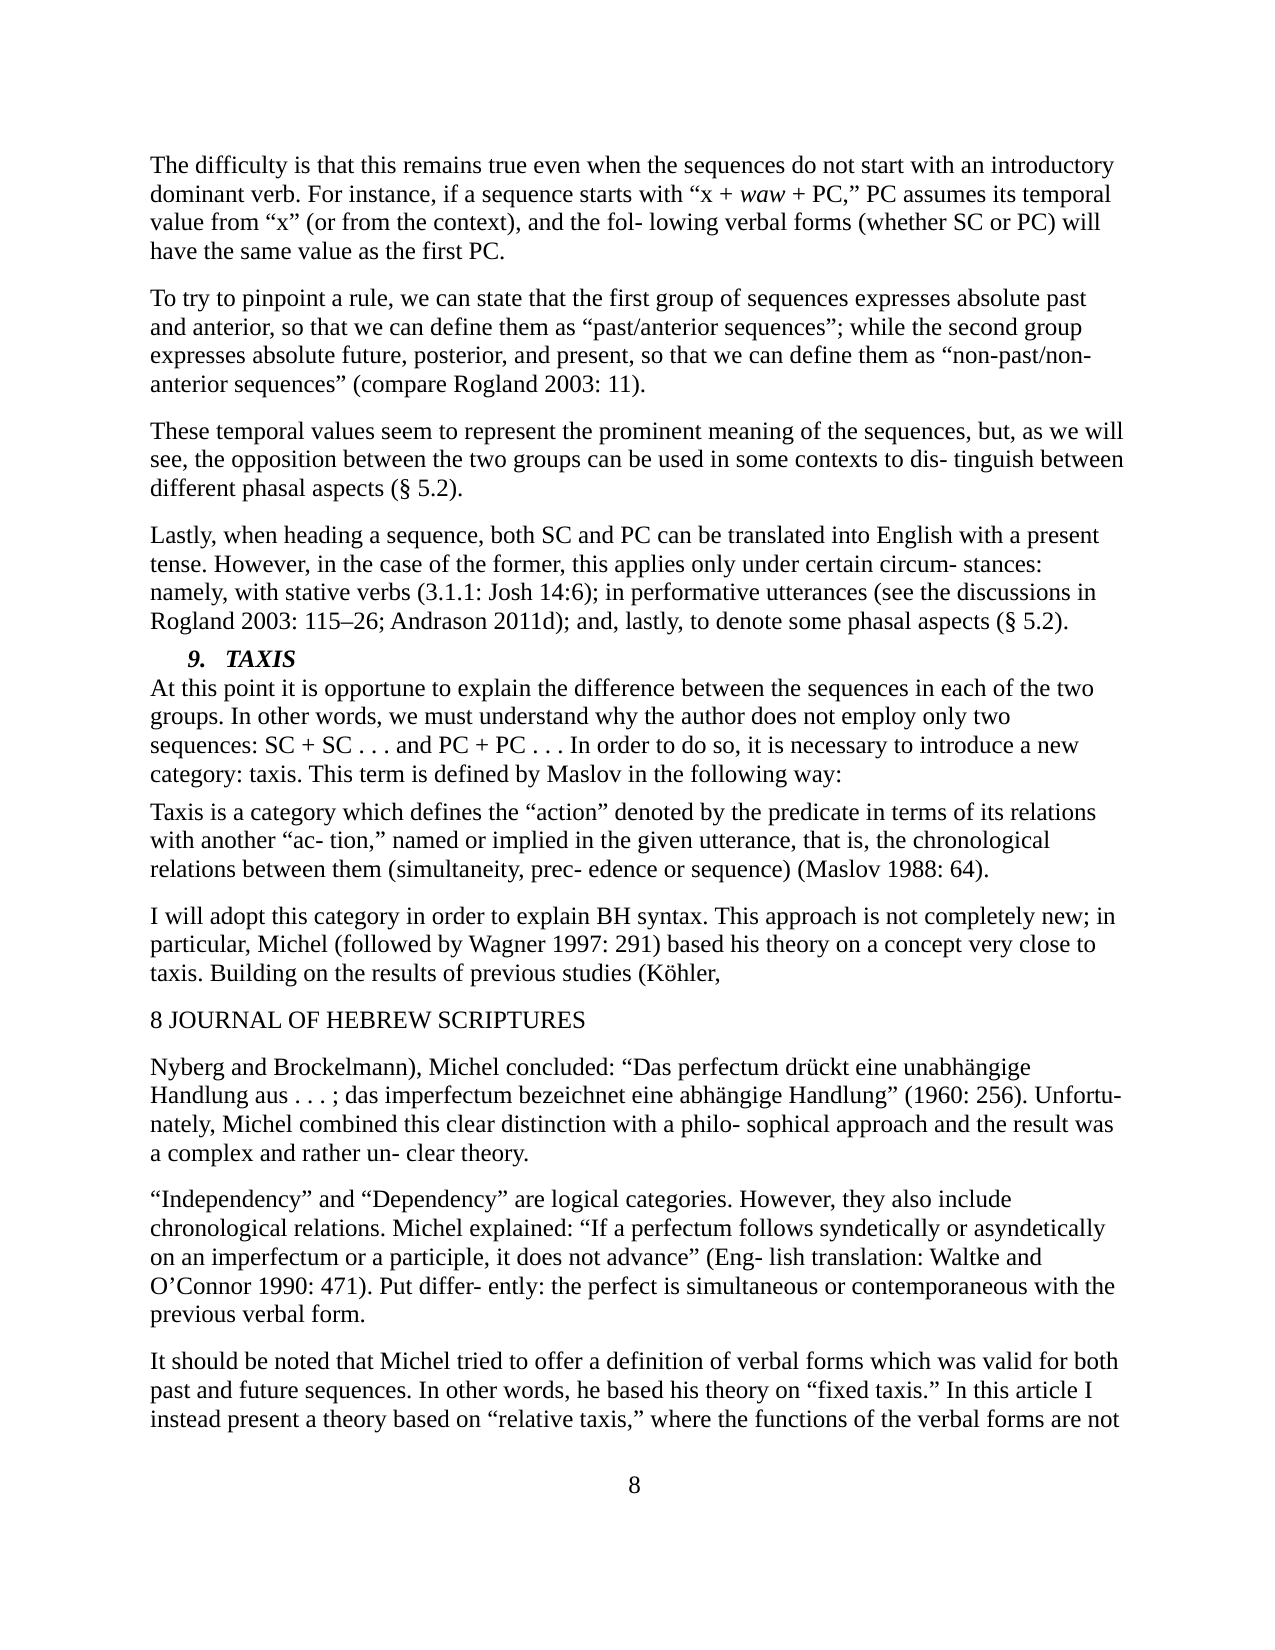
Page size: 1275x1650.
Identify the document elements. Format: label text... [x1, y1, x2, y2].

text The difficulty is that this remains true even when the sequences do not start with an introductory dominant verb. For instance, if a sequence starts with “x + waw + PC,” PC assumes its temporal value from “x” (or from the context), and the fol- lowing verbal forms (whether SC or PC) will have the same value as the first PC. [150, 150, 1125, 265]
text “Independency” and “Dependency” are logical categories. However, they also include chronological relations. Michel explained: “If a perfectum follows syndetically or asyndetically on an imperfectum or a participle, it does not advance” (Eng- lish translation: Waltke and O’Connor 1990: 471). Put differ- ently: the perfect is simultaneous or contemporaneous with the previous verbal form. [150, 1184, 1125, 1328]
text These temporal values seem to represent the prominent meaning of the sequences, but, as we will see, the opposition between the two groups can be used in some contexts to dis- tinguish between different phasal aspects (§ 5.2). [150, 416, 1125, 502]
text I will adopt this category in order to explain BH syntax. This approach is not completely new; in particular, Michel (followed by Wagner 1997: 291) based his theory on a concept very close to taxis. Building on the results of previous studies (Köhler, [150, 901, 1125, 987]
text It should be noted that Michel tried to offer a definition of verbal forms which was valid for both past and future sequences. In other words, he based his theory on “fixed taxis.” In this article I instead present a theory based on “relative taxis,” where the functions of the verbal forms are not [150, 1346, 1125, 1432]
text At this point it is opportune to explain the difference between the sequences in each of the two groups. In other words, we must understand why the author does not employ only two sequences: SC + SC . . . and PC + PC . . . In order to do so, it is necessary to introduce a new category: taxis. This term is defined by Maslov in the following way: [150, 673, 1125, 788]
text Nyberg and Brockelmann), Michel concluded: “Das perfectum drückt eine unabhängige Handlung aus . . . ; das imperfectum bezeichnet eine abhängige Handlung” (1960: 256). Unfortu- nately, Michel combined this clear distinction with a philo- sophical approach and the result was a complex and rather un- clear theory. [150, 1052, 1125, 1167]
text To try to pinpoint a rule, we can state that the first group of sequences expresses absolute past and anterior, so that we can define them as “past/anterior sequences”; while the second group expresses absolute future, posterior, and present, so that we can define them as “non-past/non-anterior sequences” (compare Rogland 2003: 11). [150, 283, 1125, 398]
text Lastly, when heading a sequence, both SC and PC can be translated into English with a present tense. However, in the case of the former, this applies only under certain circum- stances: namely, with stative verbs (3.1.1: Josh 14:6); in performative utterances (see the discussions in Rogland 2003: 115–26; Andrason 2011d); and, lastly, to denote some phasal aspects (§ 5.2). [150, 520, 1125, 635]
text Taxis is a category which defines the “action” denoted by the predicate in terms of its relations with another “ac- tion,” named or implied in the given utterance, that is, the chronological relations between them (simultaneity, prec- edence or sequence) (Maslov 1988: 64). [150, 797, 1125, 883]
text 8 JOURNAL OF HEBREW SCRIPTURES [150, 1005, 1125, 1034]
list TAXIS [187, 644, 1125, 673]
